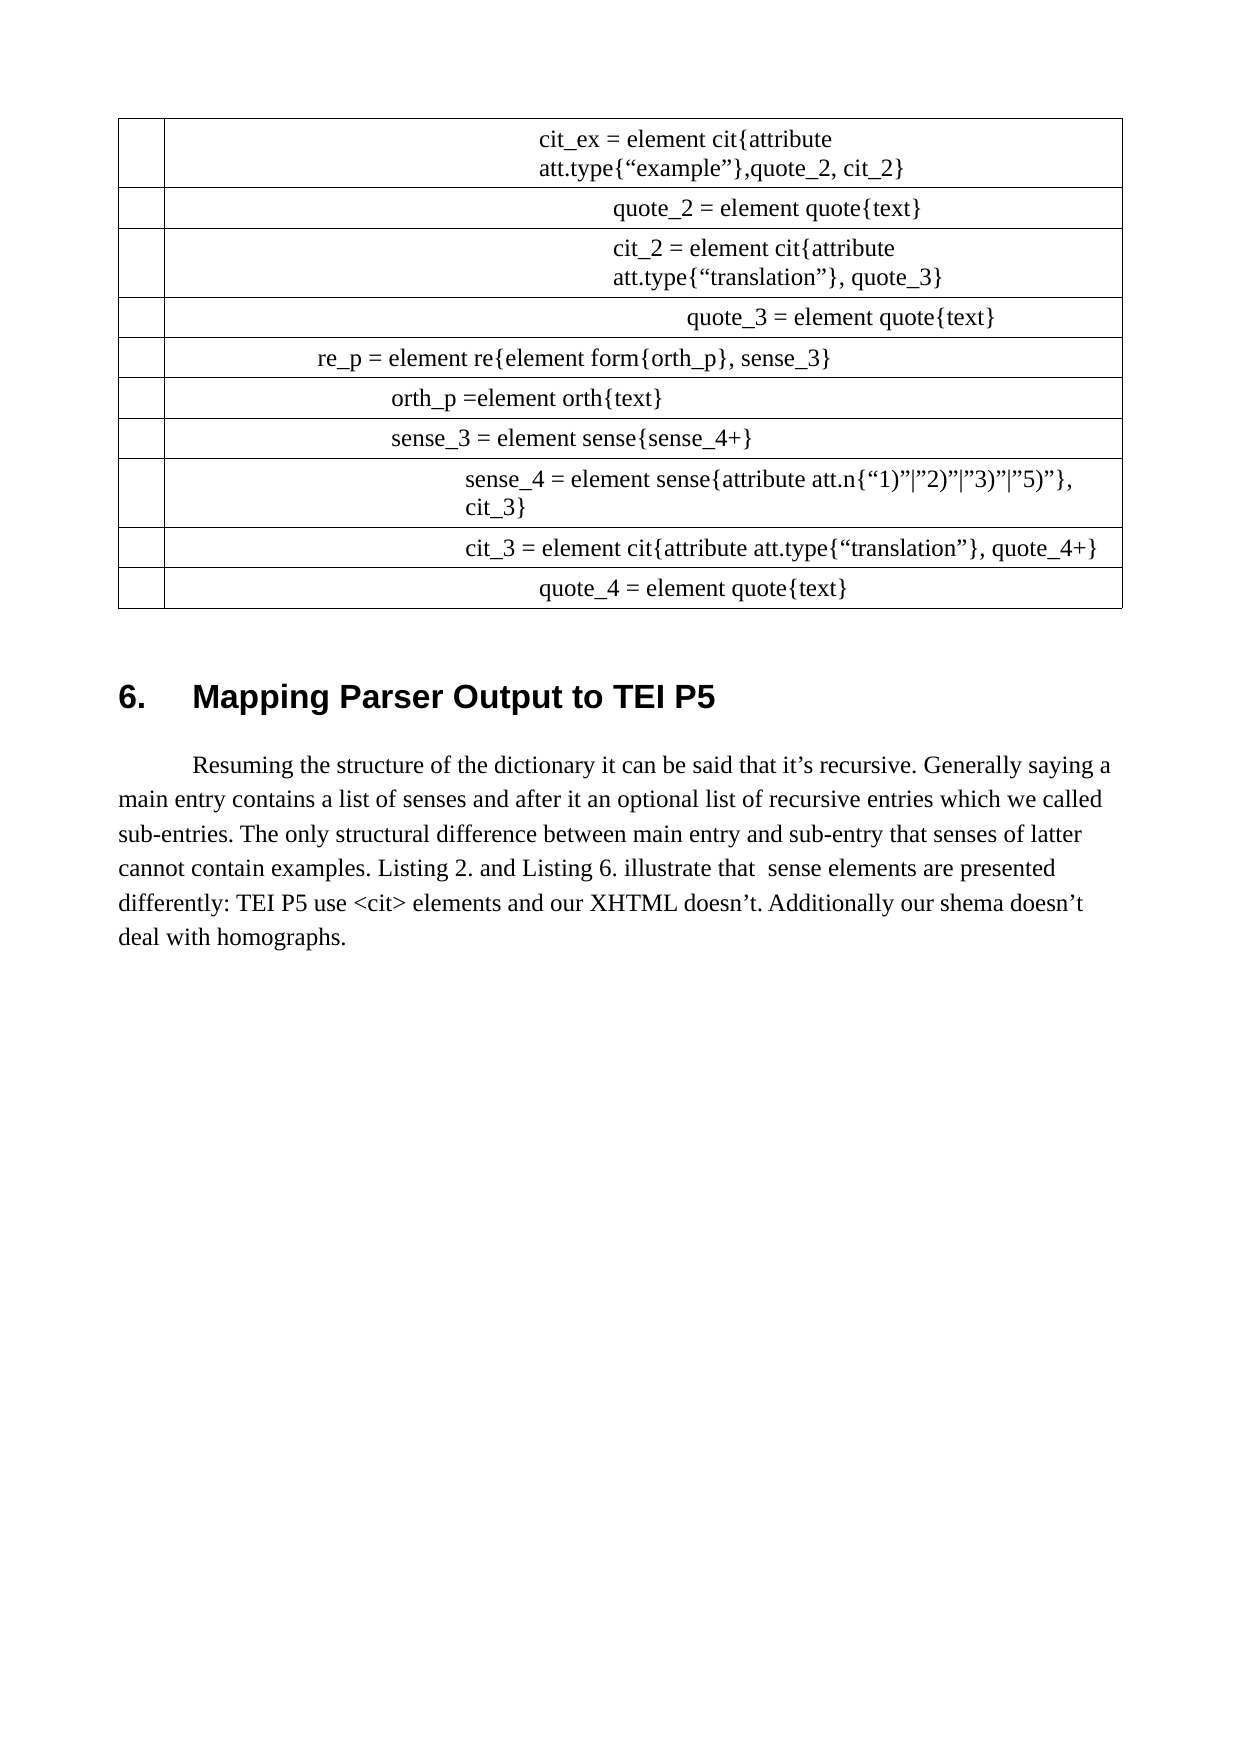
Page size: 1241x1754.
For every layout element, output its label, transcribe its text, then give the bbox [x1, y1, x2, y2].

table_cell [119, 568, 164, 607]
table_cell sense_3 = element sense{sense_4+} [165, 419, 1122, 458]
table_cell orth_p =element orth{text} [165, 378, 1122, 417]
table_cell cit_3 = element cit{attribute att.type{“translation”}, quote_4+} [165, 528, 1122, 567]
table_cell [119, 119, 164, 187]
table_cell [119, 298, 164, 337]
table_cell [119, 188, 164, 227]
table_cell [119, 378, 164, 417]
table_cell cit_2 = element cit{attribute att.type{“translation”}, quote_3} [165, 229, 1122, 297]
table_cell [119, 229, 164, 297]
subtitle Mapping Parser Output to TEI P5 [118, 677, 1122, 715]
table_cell [119, 528, 164, 567]
table_cell [119, 459, 164, 527]
table_cell quote_2 = element quote{text} [165, 188, 1122, 227]
text Resuming the structure of the dictionary it can be said that it’s recursive. Generally saying a main entry contains a list of senses and after it an optional list of recursive entries which we called sub-entries. The only structural difference between main entry and sub-entry that senses of latter cannot contain examples. Listing 2. and Listing 6. illustrate that sense elements are presented differently: TEI P5 use <cit> elements and our XHTML doesn’t. Additionally our shema doesn’t deal with homographs. [118, 750, 1122, 951]
table_cell re_p = element re{element form{orth_p}, sense_3} [165, 338, 1122, 377]
table_cell sense_4 = element sense{attribute att.n{“1)”|”2)”|”3)”|”5)”}, cit_3} [165, 459, 1122, 527]
table_cell [119, 419, 164, 458]
table_cell cit_ex = element cit{attribute att.type{“example”},quote_2, cit_2} [165, 119, 1122, 187]
table_cell quote_4 = element quote{text} [165, 568, 1122, 607]
table_cell [119, 338, 164, 377]
table_cell quote_3 = element quote{text} [165, 298, 1122, 337]
